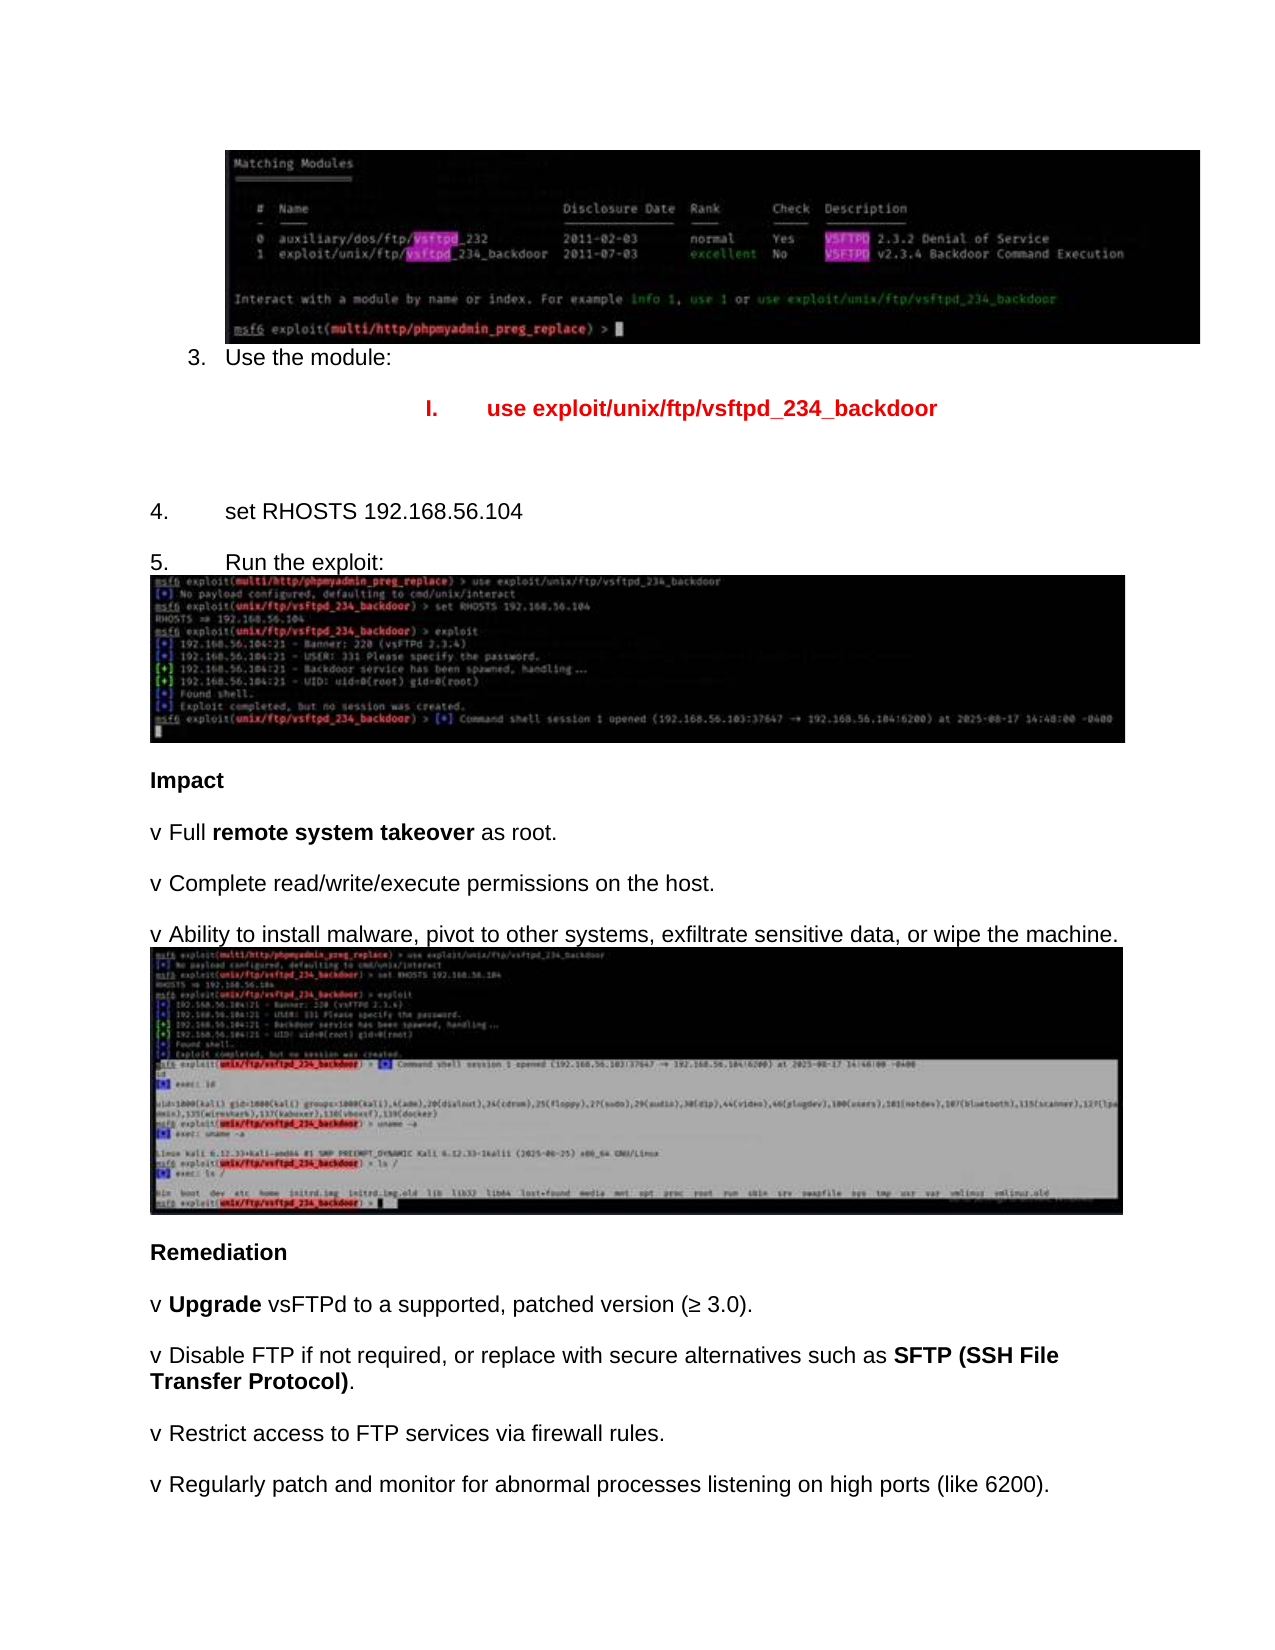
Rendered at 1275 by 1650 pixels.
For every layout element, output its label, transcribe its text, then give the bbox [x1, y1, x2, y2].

text 5. Run the exploit: [150, 549, 1125, 575]
picture [150, 575, 1125, 743]
list Use the module: [187, 344, 1125, 370]
text v Disable FTP if not required, or replace with secure alternatives such as SFTP (SSH File Transfer Protocol). [150, 1342, 1125, 1395]
picture [225, 150, 1200, 344]
text 4. set RHOSTS 192.168.56.104 [150, 498, 1125, 524]
text v Restrict access to FTP services via firewall rules. [150, 1420, 1125, 1446]
text Remediation [150, 1239, 1125, 1266]
text v Complete read/write/execute permissions on the host. [150, 870, 1125, 896]
text I. use exploit/unix/ftp/vsftpd_234_backdoor [300, 395, 1125, 421]
list [187, 150, 225, 344]
text v Upgrade vsFTPd to a supported, patched version (≥ 3.0). [150, 1291, 1125, 1317]
text v Regularly patch and monitor for abnormal processes listening on high ports (like 6200). [150, 1471, 1125, 1497]
text v Ability to install malware, pivot to other systems, exfiltrate sensitive data, or wipe the machine. [150, 921, 1125, 1214]
picture [150, 947, 1123, 1215]
text v Full remote system takeover as root. [150, 818, 1125, 845]
text Impact [150, 767, 1125, 793]
